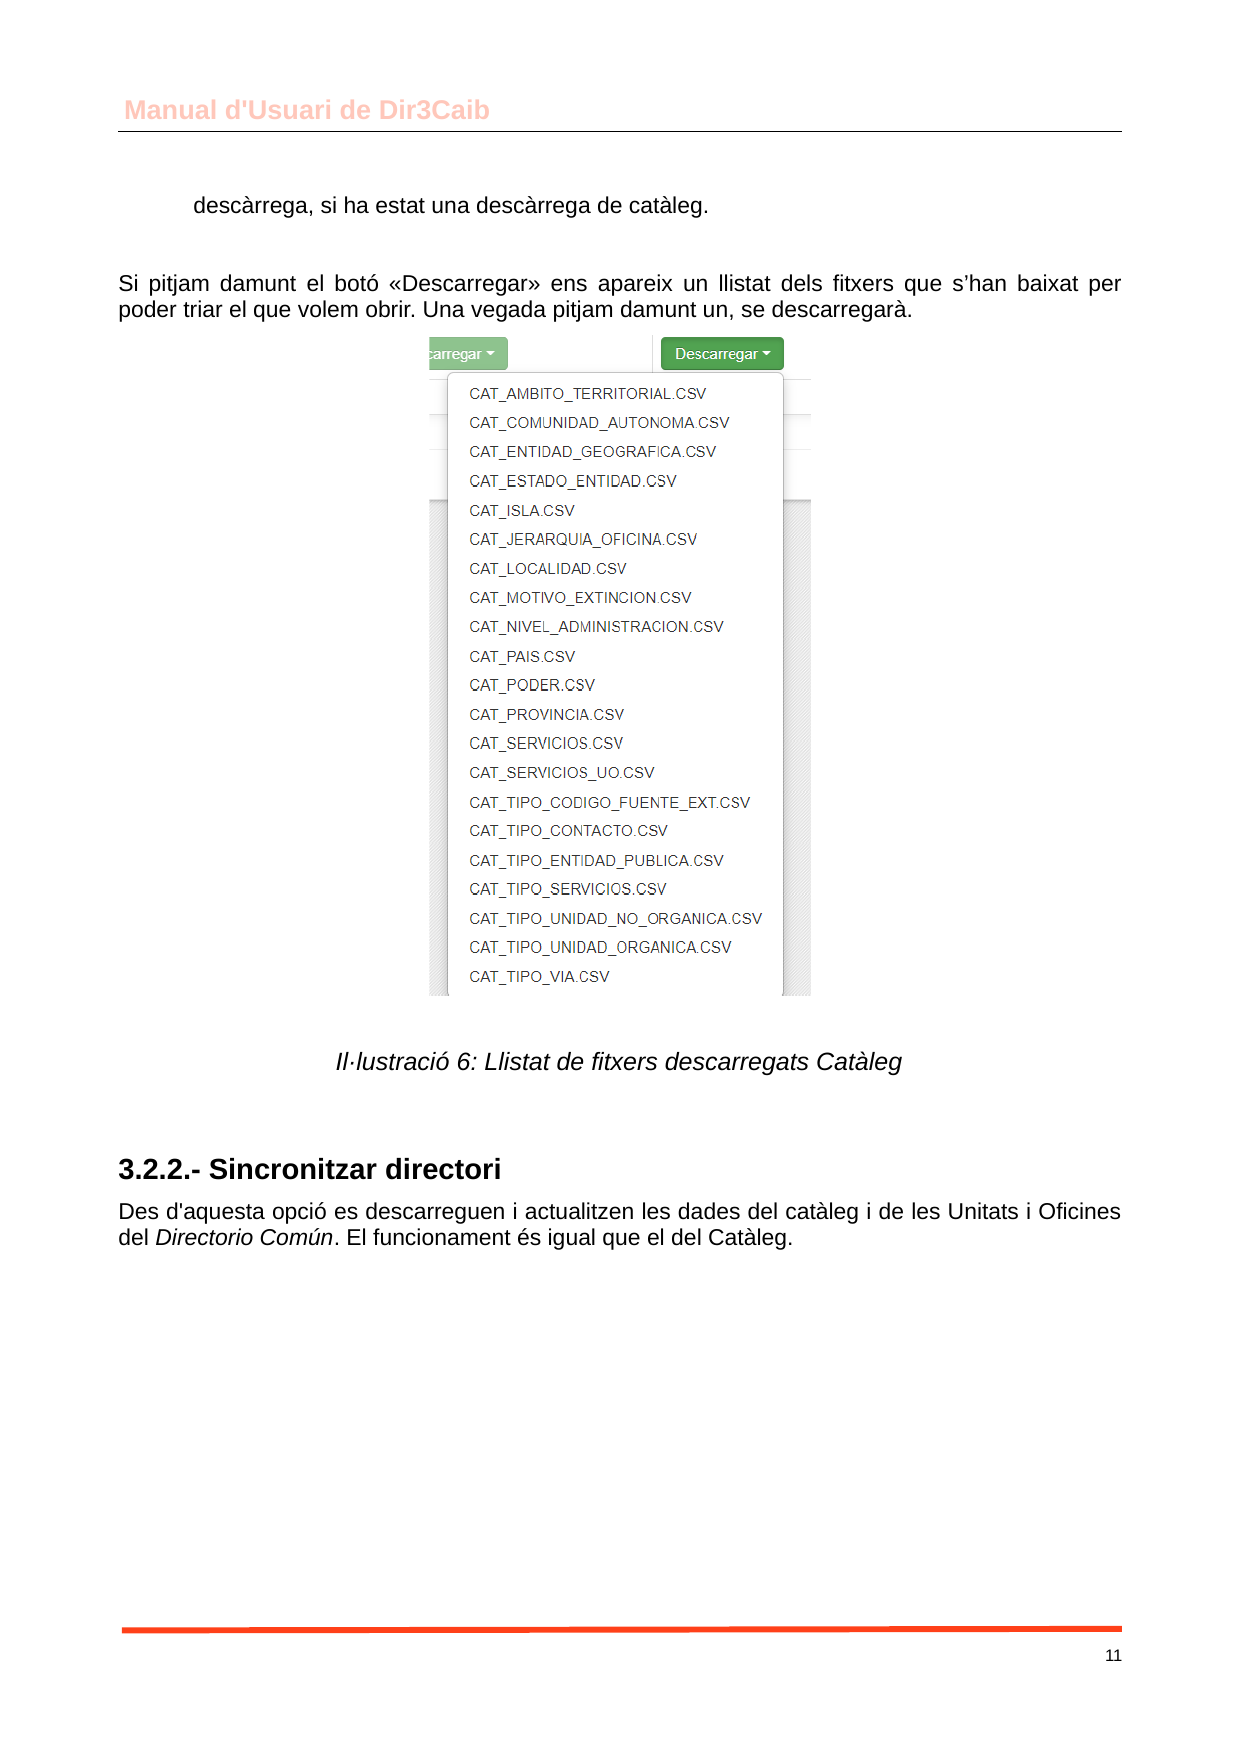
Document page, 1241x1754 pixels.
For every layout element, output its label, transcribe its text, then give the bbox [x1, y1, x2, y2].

text Il·lustració 6: Llistat de fitxers descarregats Catàleg [118, 1047, 1122, 1076]
subtitle Sincronitzar directori [118, 1152, 1122, 1186]
text Si pitjam damunt el botó «Descarregar» ens apareix un llistat dels fitxers que s’han baixat per poder triar el que volem obrir. Una vegada pitjam damunt un, se descarregarà. [118, 270, 1122, 322]
list descàrrega, si ha estat una descàrrega de catàleg. [156, 192, 1122, 218]
text Des d'aquesta opció es descarreguen i actualitzen les dades del catàleg i de les Unitats i Oficines del Directorio Común. El funcionament és igual que el del Catàleg. [118, 1198, 1122, 1251]
picture [429, 335, 811, 996]
